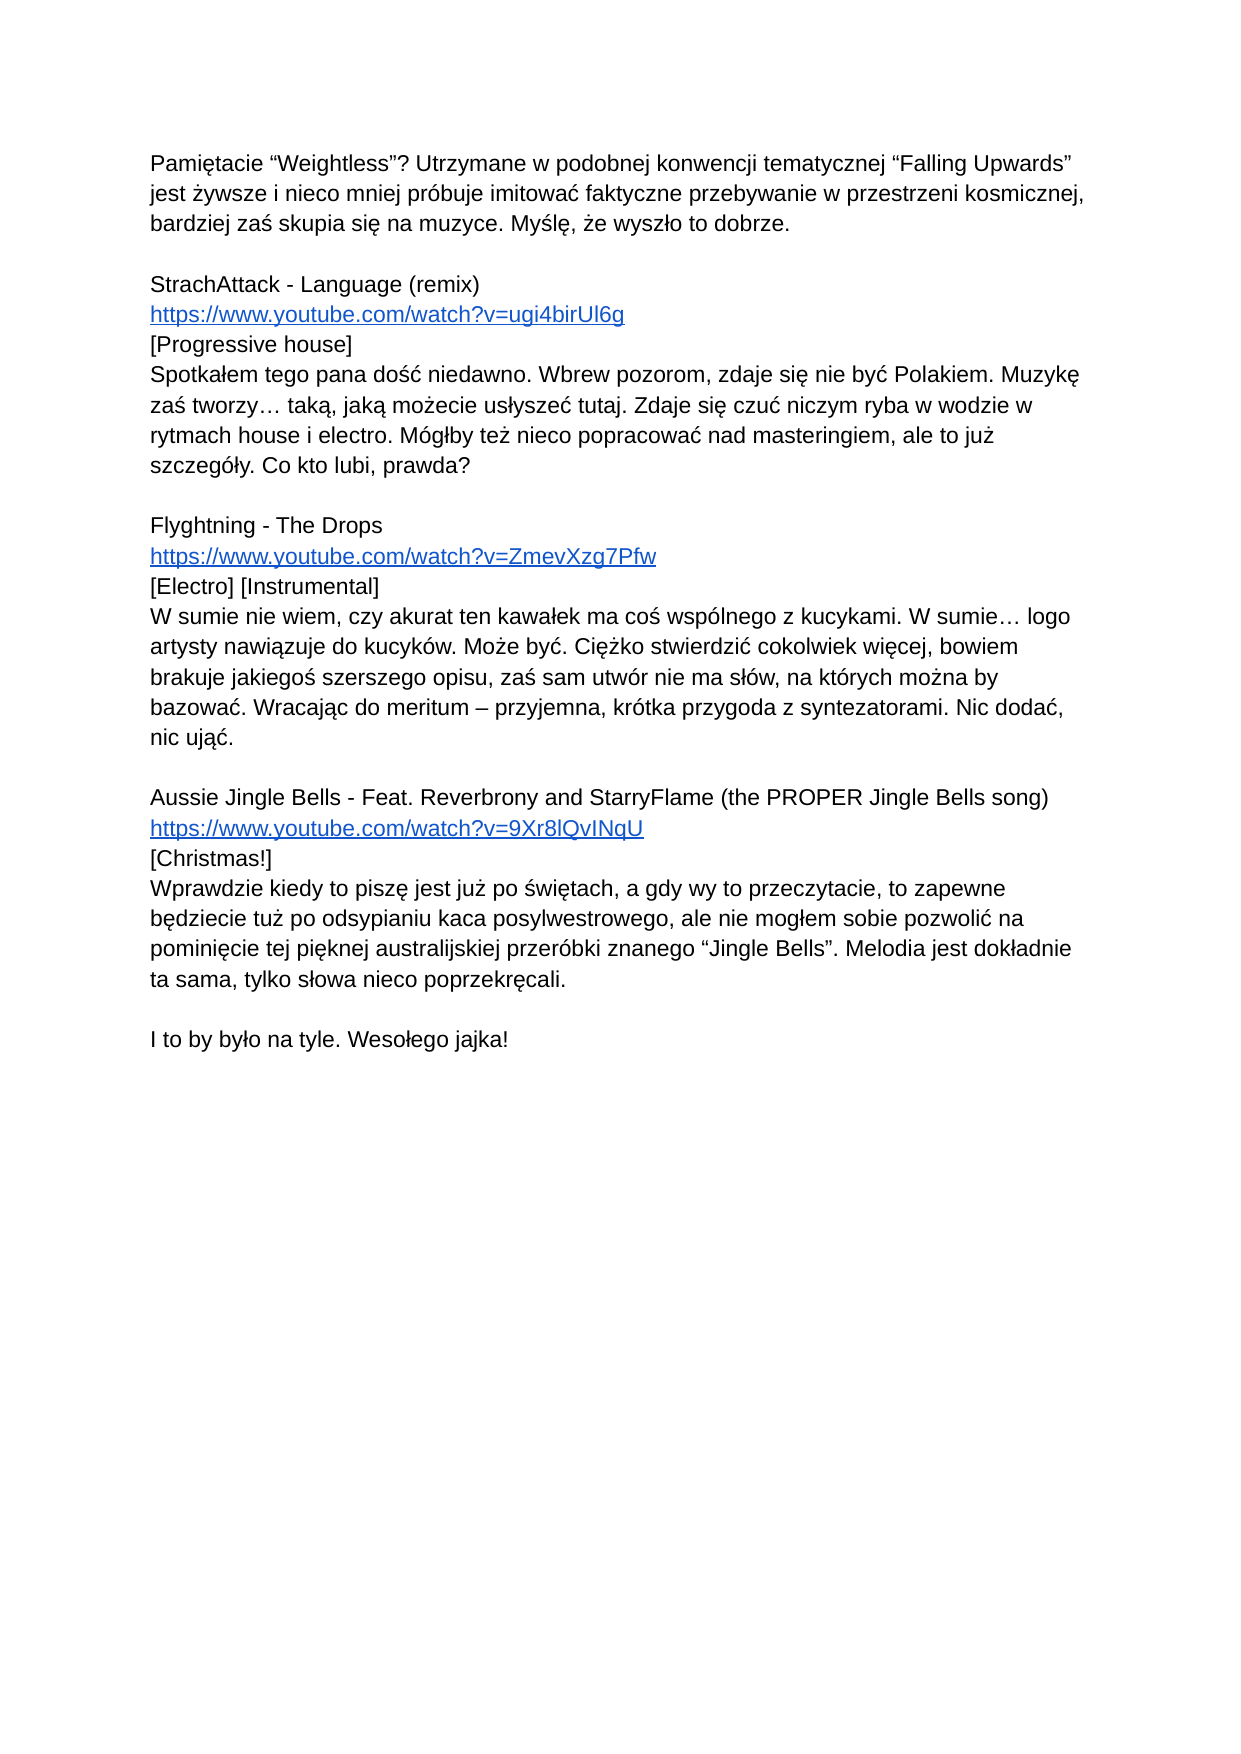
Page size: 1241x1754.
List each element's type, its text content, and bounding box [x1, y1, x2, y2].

text [Christmas!] [150, 845, 1090, 871]
text [Electro] [Instrumental] [150, 573, 1090, 599]
text StrachAttack - Language (remix) [150, 271, 1090, 297]
text Spotkałem tego pana dość niedawno. Wbrew pozorom, zdaje się nie być Polakiem. Muzykę zaś tworzy… taką, jaką możecie usłyszeć tutaj. Zdaje się czuć niczym ryba w wodzie w rytmach house i electro. Mógłby też nieco popracować nad masteringiem, ale to już szczegóły. Co kto lubi, prawda? [150, 361, 1090, 478]
text Flyghtning - The Drops [150, 512, 1090, 539]
text Aussie Jingle Bells - Feat. Reverbrony and StarryFlame (the PROPER Jingle Bells song) [150, 784, 1090, 811]
text Pamiętacie “Weightless”? Utrzymane w podobnej konwencji tematycznej “Falling Upwards” jest żywsze i nieco mniej próbuje imitować faktyczne przebywanie w przestrzeni kosmicznej, bardziej zaś skupia się na muzyce. Myślę, że wyszło to dobrze. [150, 150, 1090, 237]
text https://www.youtube.com/watch?v=ZmevXzg7Pfw [150, 543, 1090, 569]
text I to by było na tyle. Wesołego jajka! [150, 1026, 1090, 1052]
text Wprawdzie kiedy to piszę jest już po świętach, a gdy wy to przeczytacie, to zapewne będziecie tuż po odsypianiu kaca posylwestrowego, ale nie mogłem sobie pozwolić na pominięcie tej pięknej australijskiej przeróbki znanego “Jingle Bells”. Melodia jest dokładnie ta sama, tylko słowa nieco poprzekręcali. [150, 875, 1090, 992]
text W sumie nie wiem, czy akurat ten kawałek ma coś wspólnego z kucykami. W sumie… logo artysty nawiązuje do kucyków. Może być. Ciężko stwierdzić cokolwiek więcej, bowiem brakuje jakiegoś szerszego opisu, zaś sam utwór nie ma słów, na których można by bazować. Wracając do meritum – przyjemna, krótka przygoda z syntezatorami. Nic dodać, nic ująć. [150, 603, 1090, 750]
text https://www.youtube.com/watch?v=ugi4birUl6g [150, 301, 1090, 327]
text https://www.youtube.com/watch?v=9Xr8lQvINqU [150, 814, 1090, 841]
text [Progressive house] [150, 331, 1090, 358]
